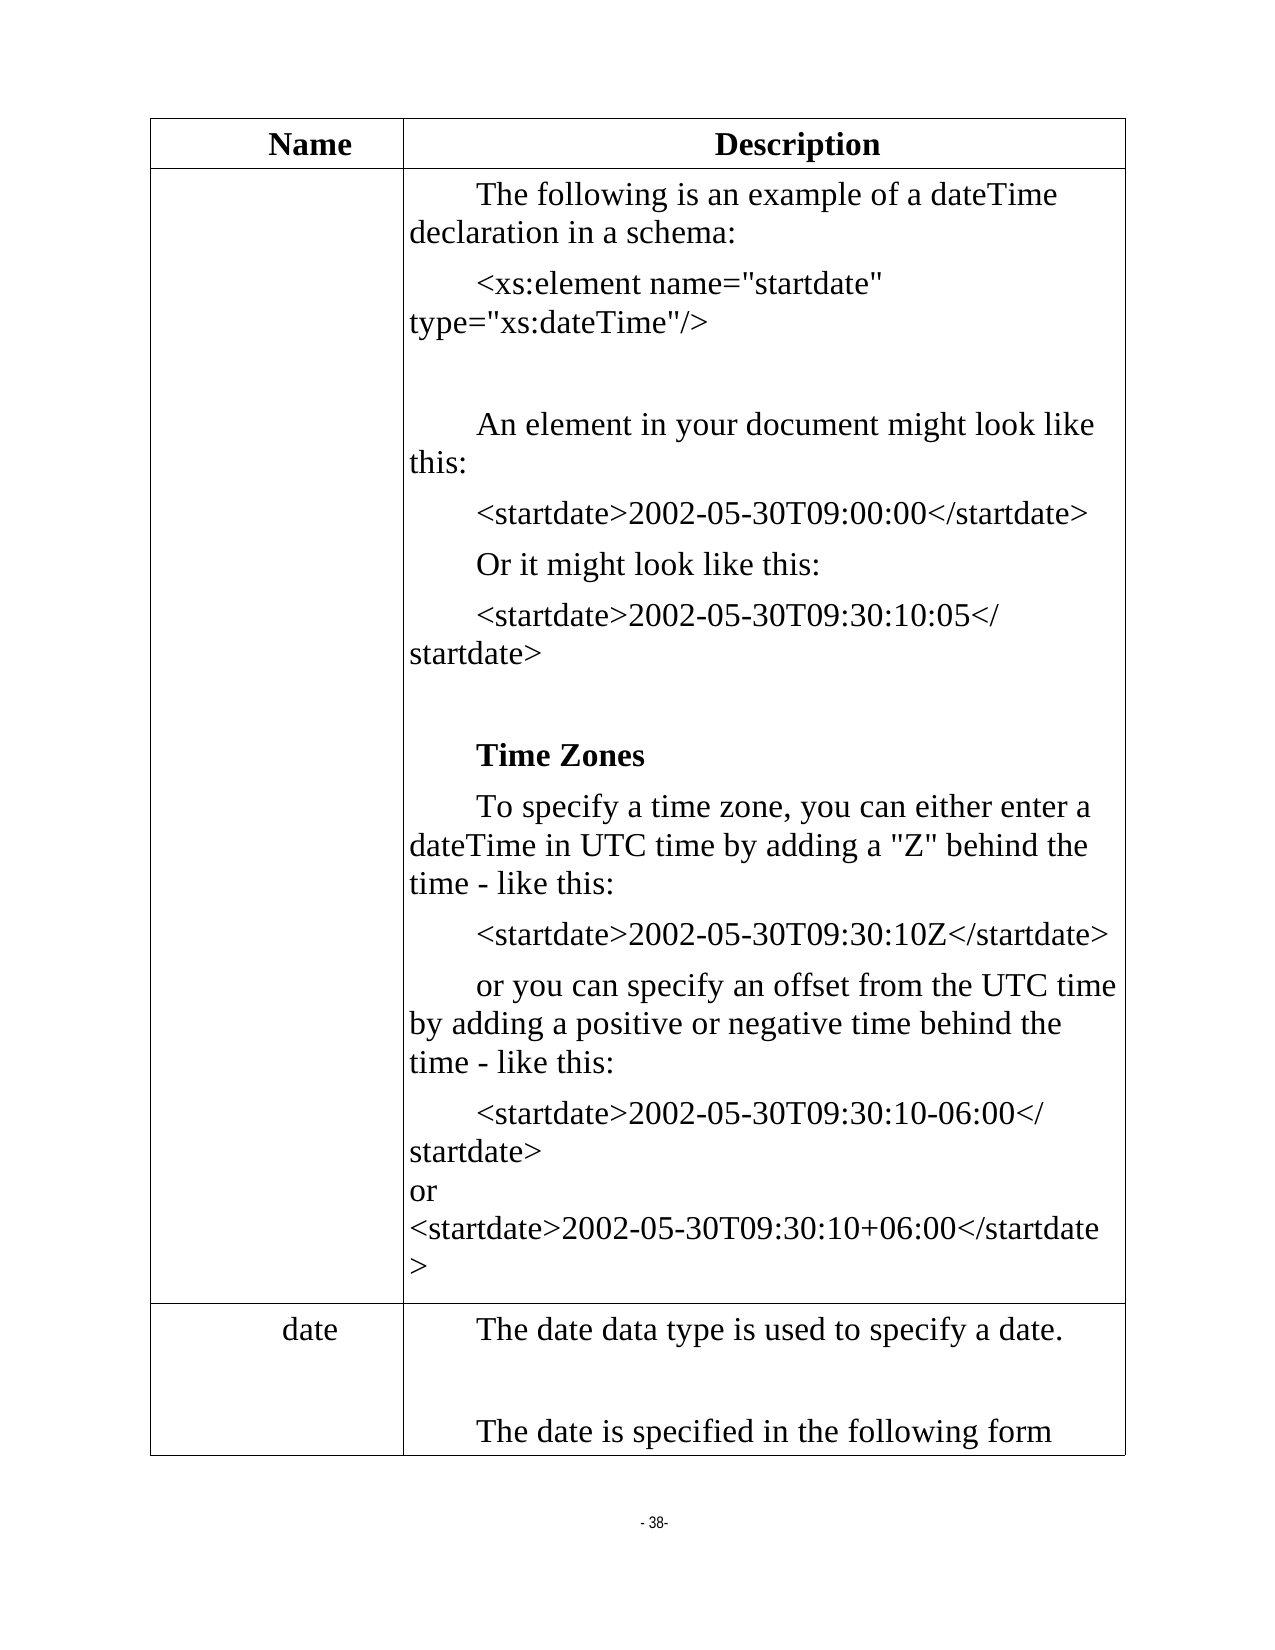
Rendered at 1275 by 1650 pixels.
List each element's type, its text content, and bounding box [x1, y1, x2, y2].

table_header Description [404, 119, 1125, 168]
table_header Name [151, 119, 403, 168]
table_cell [151, 169, 403, 1303]
table_cell The following is an example of a dateTime declaration in a schema: <xs:element name="startdate" type="xs:dateTime"/> An element in your document might look like this: <startdate>2002-05-30T09:00:00</startdate> Or it might look like this: <startdate>2002-05-30T09:30:10:05</startdate> Time Zones To specify a time zone, you can either enter a dateTime in UTC time by adding a "Z" behind the time - like this: <startdate>2002-05-30T09:30:10Z</startdate> or you can specify an offset from the UTC time by adding a positive or negative time behind the time - like this: <startdate>2002-05-30T09:30:10-06:00</startdate> or <startdate>2002-05-30T09:30:10+06:00</startdate> [404, 169, 1125, 1303]
table_cell The date data type is used to specify a date. The date is specified in the following form [404, 1304, 1125, 1455]
table_cell date [151, 1304, 403, 1455]
